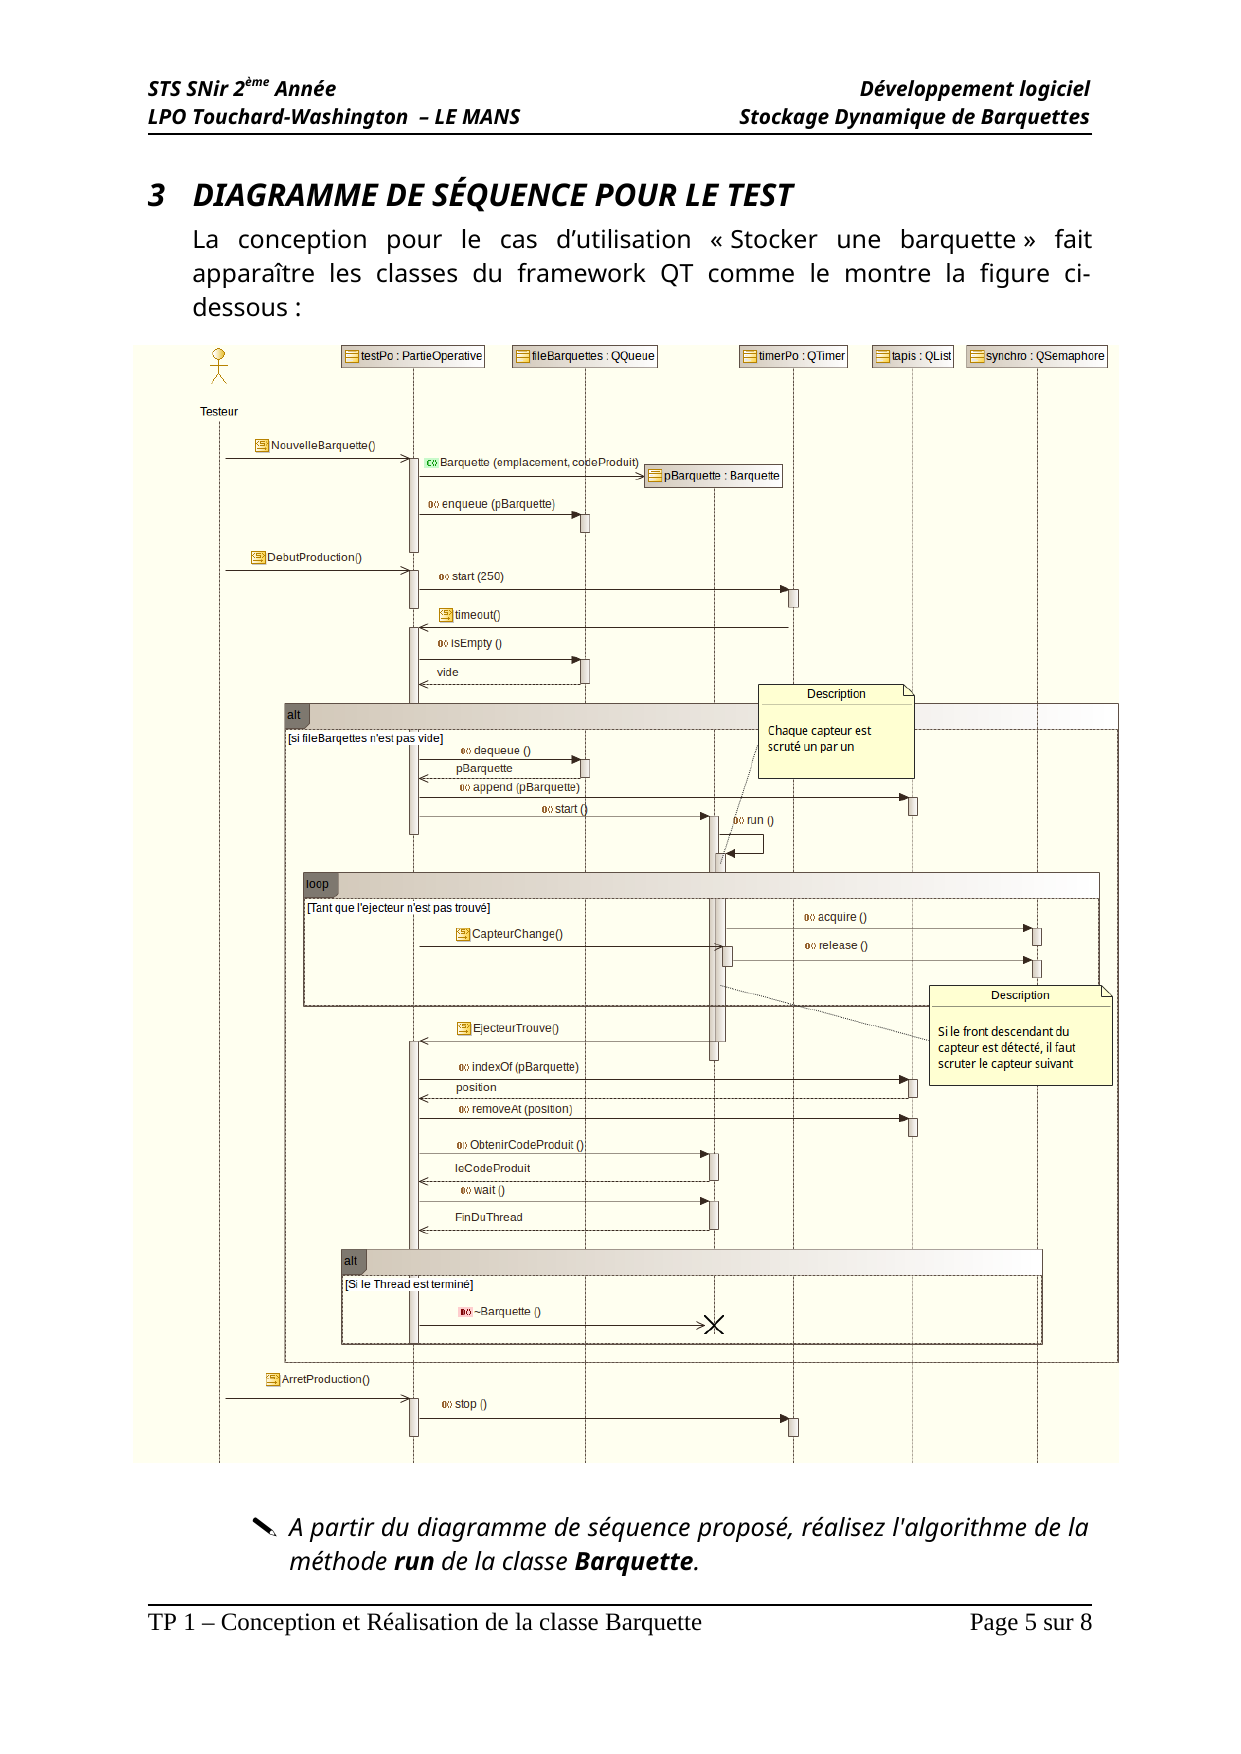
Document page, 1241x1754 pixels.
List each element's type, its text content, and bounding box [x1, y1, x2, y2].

list A partir du diagramme de séquence proposé, réalisez l'algorithme de la méthode run de la classe Barquette. [252, 1509, 1092, 1577]
picture [123, 335, 1128, 1463]
subtitle Diagramme de séquence pour le test [148, 173, 1092, 215]
text La conception pour le cas d’utilisation « Stocker une barquette » fait apparaître les classes du framework QT comme le montre la figure ci-dessous : [192, 222, 1092, 324]
